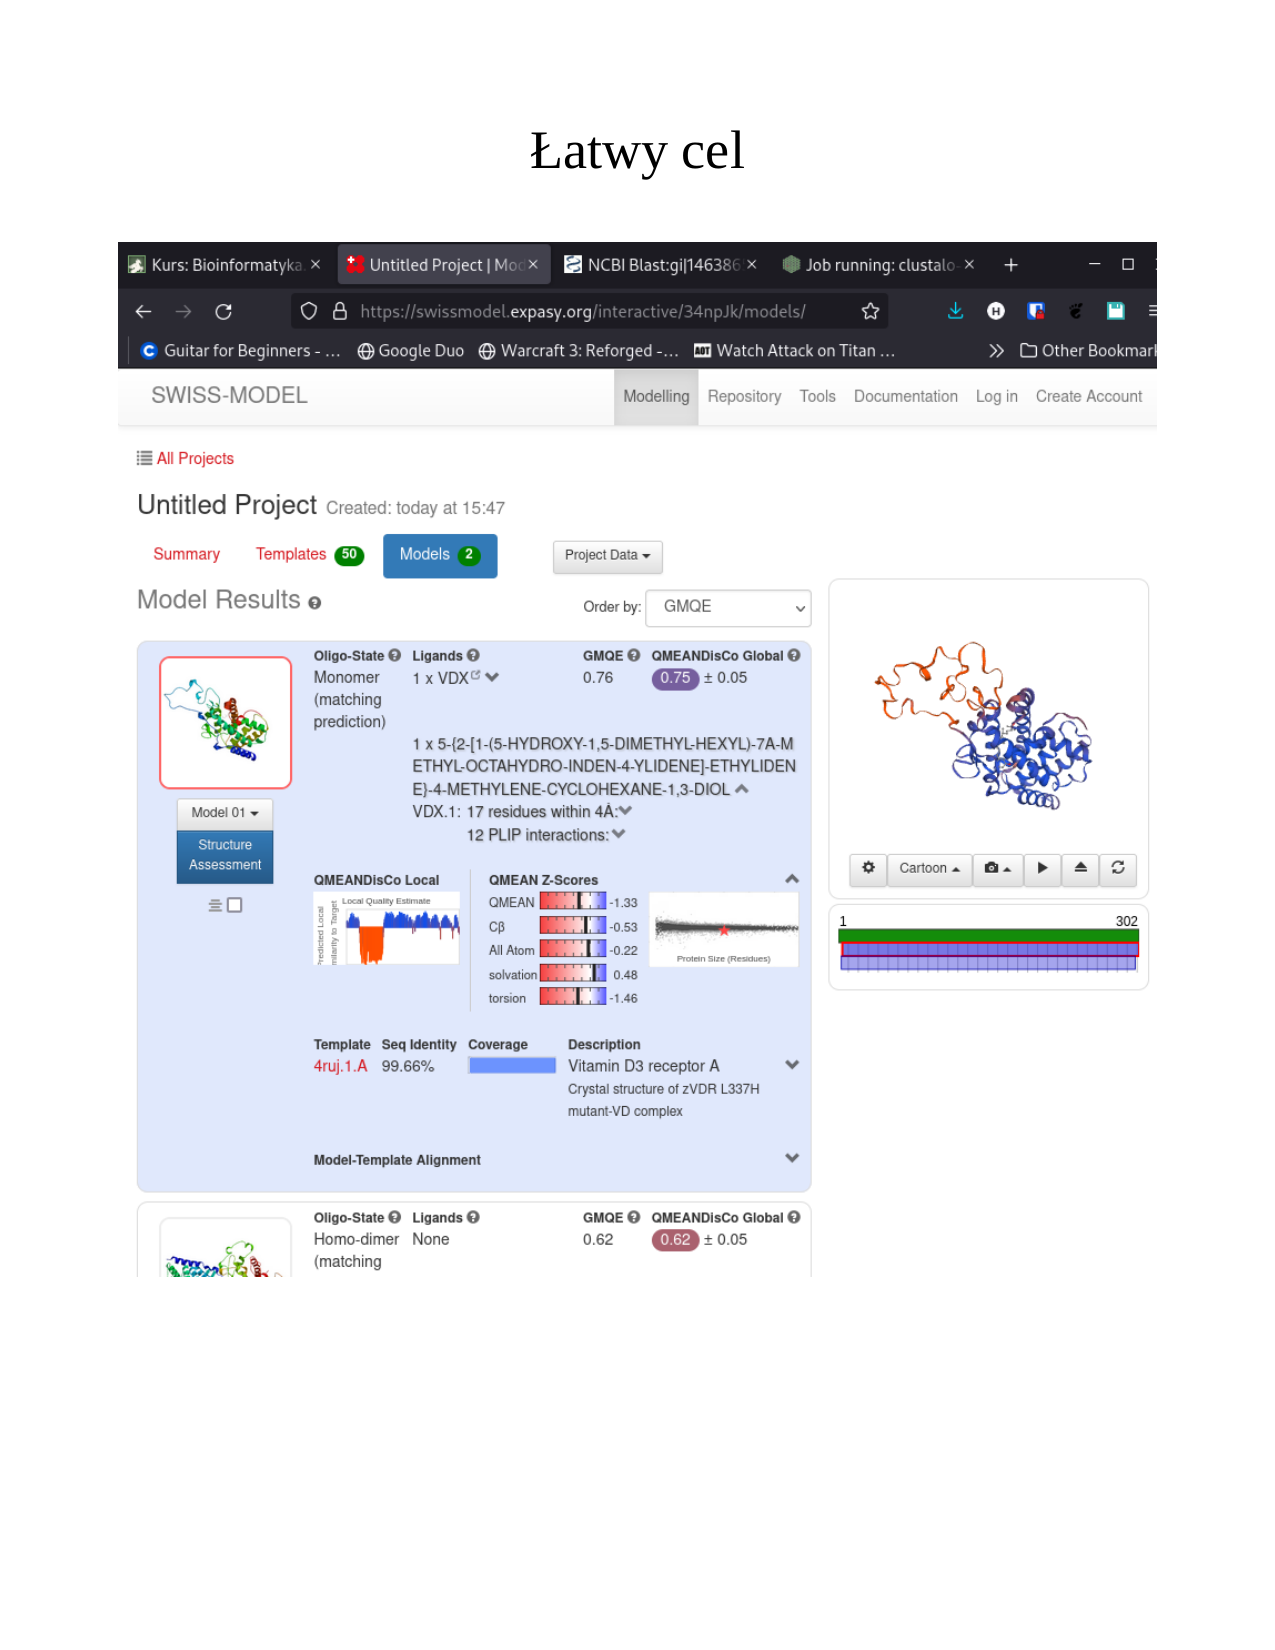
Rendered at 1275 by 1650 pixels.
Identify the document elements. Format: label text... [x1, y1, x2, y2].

text Łatwy cel [118, 118, 1157, 180]
picture [118, 242, 1157, 1277]
